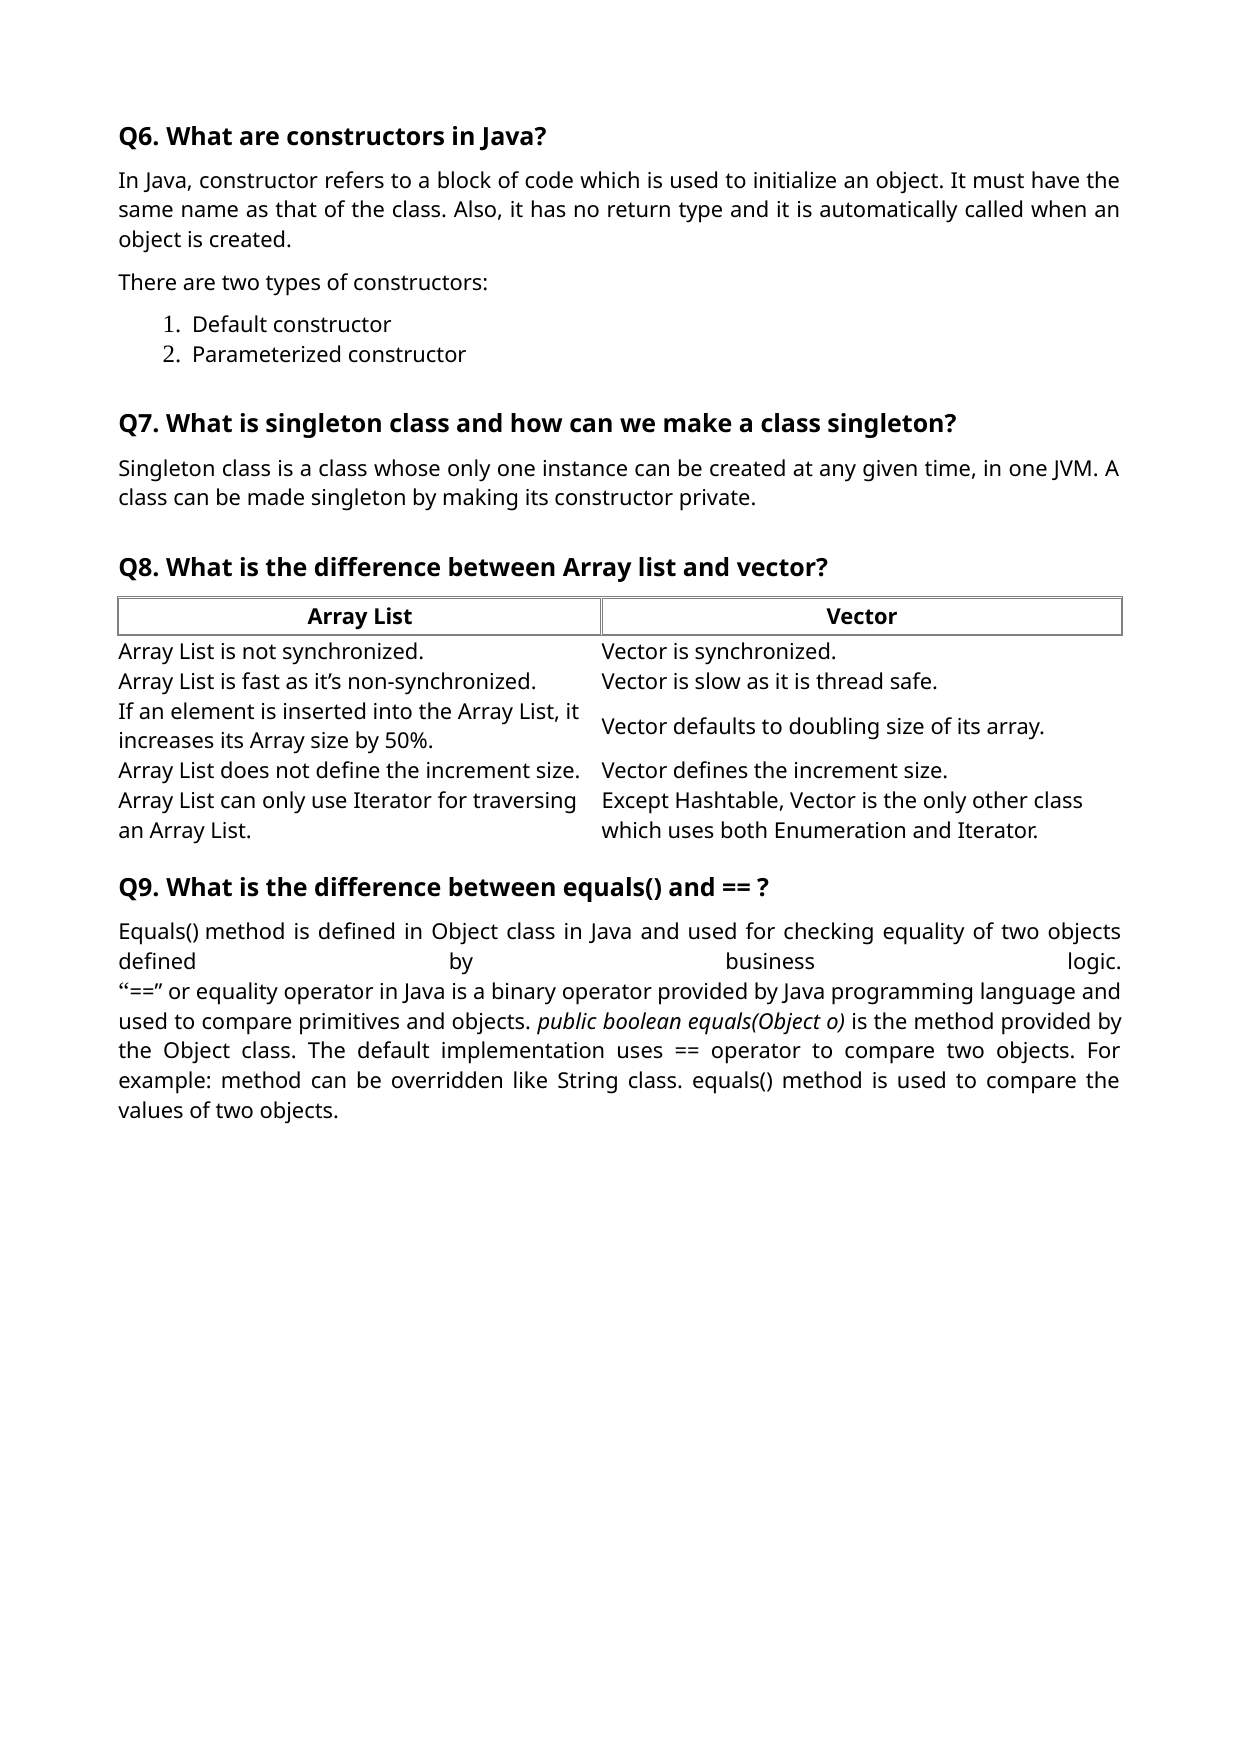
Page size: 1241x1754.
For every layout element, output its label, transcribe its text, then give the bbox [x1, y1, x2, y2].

subtitle Q6. What are constructors in Java? [118, 118, 1122, 152]
text Equals() method is defined in Object class in Java and used for checking equality of two objects defined by business logic. “==” or equality operator in Java is a binary operator provided by Java programming language and used to compare primitives and objects. public boolean equals(Object o) is the method provided by the Object class. The default implementation uses == operator to compare two objects. For example: method can be overridden like String class. equals() method is used to compare the values of two objects. [118, 916, 1122, 1125]
text Singleton class is a class whose only one instance can be created at any given time, in one JVM. A class can be made singleton by making its constructor private. [118, 452, 1122, 512]
list Default constructor [162, 309, 1122, 339]
table_cell Array List can only use Iterator for traversing an Array List. [118, 785, 601, 845]
table_cell Except Hashtable, Vector is the only other class which uses both Enumeration and Iterator. [601, 785, 1122, 845]
table_header Array List [119, 599, 600, 634]
subtitle Q8. What is the difference between Array list and vector? [118, 549, 1122, 584]
subtitle Q9. What is the difference between equals() and == ? [118, 870, 1122, 904]
table_cell Array List is fast as it’s non-synchronized. [118, 666, 601, 696]
table_header Vector [603, 599, 1121, 634]
table_cell Array List does not define the increment size. [118, 755, 601, 785]
subtitle Q7. What is singleton class and how can we make a class singleton? [118, 406, 1122, 440]
table_cell Vector defines the increment size. [601, 755, 1122, 785]
table_cell Array List is not synchronized. [118, 636, 601, 666]
text There are two types of constructors: [118, 267, 1122, 296]
table_cell Vector defaults to doubling size of its array. [601, 696, 1122, 755]
table_cell Vector is slow as it is thread safe. [601, 666, 1122, 696]
text In Java, constructor refers to a block of code which is used to initialize an object. It must have the same name as that of the class. Also, it has no return type and it is automatically called when an object is created. [118, 165, 1122, 254]
list Parameterized constructor [162, 339, 1122, 368]
table_cell If an element is inserted into the Array List, it increases its Array size by 50%. [118, 696, 601, 755]
table_cell Vector is synchronized. [601, 636, 1122, 666]
